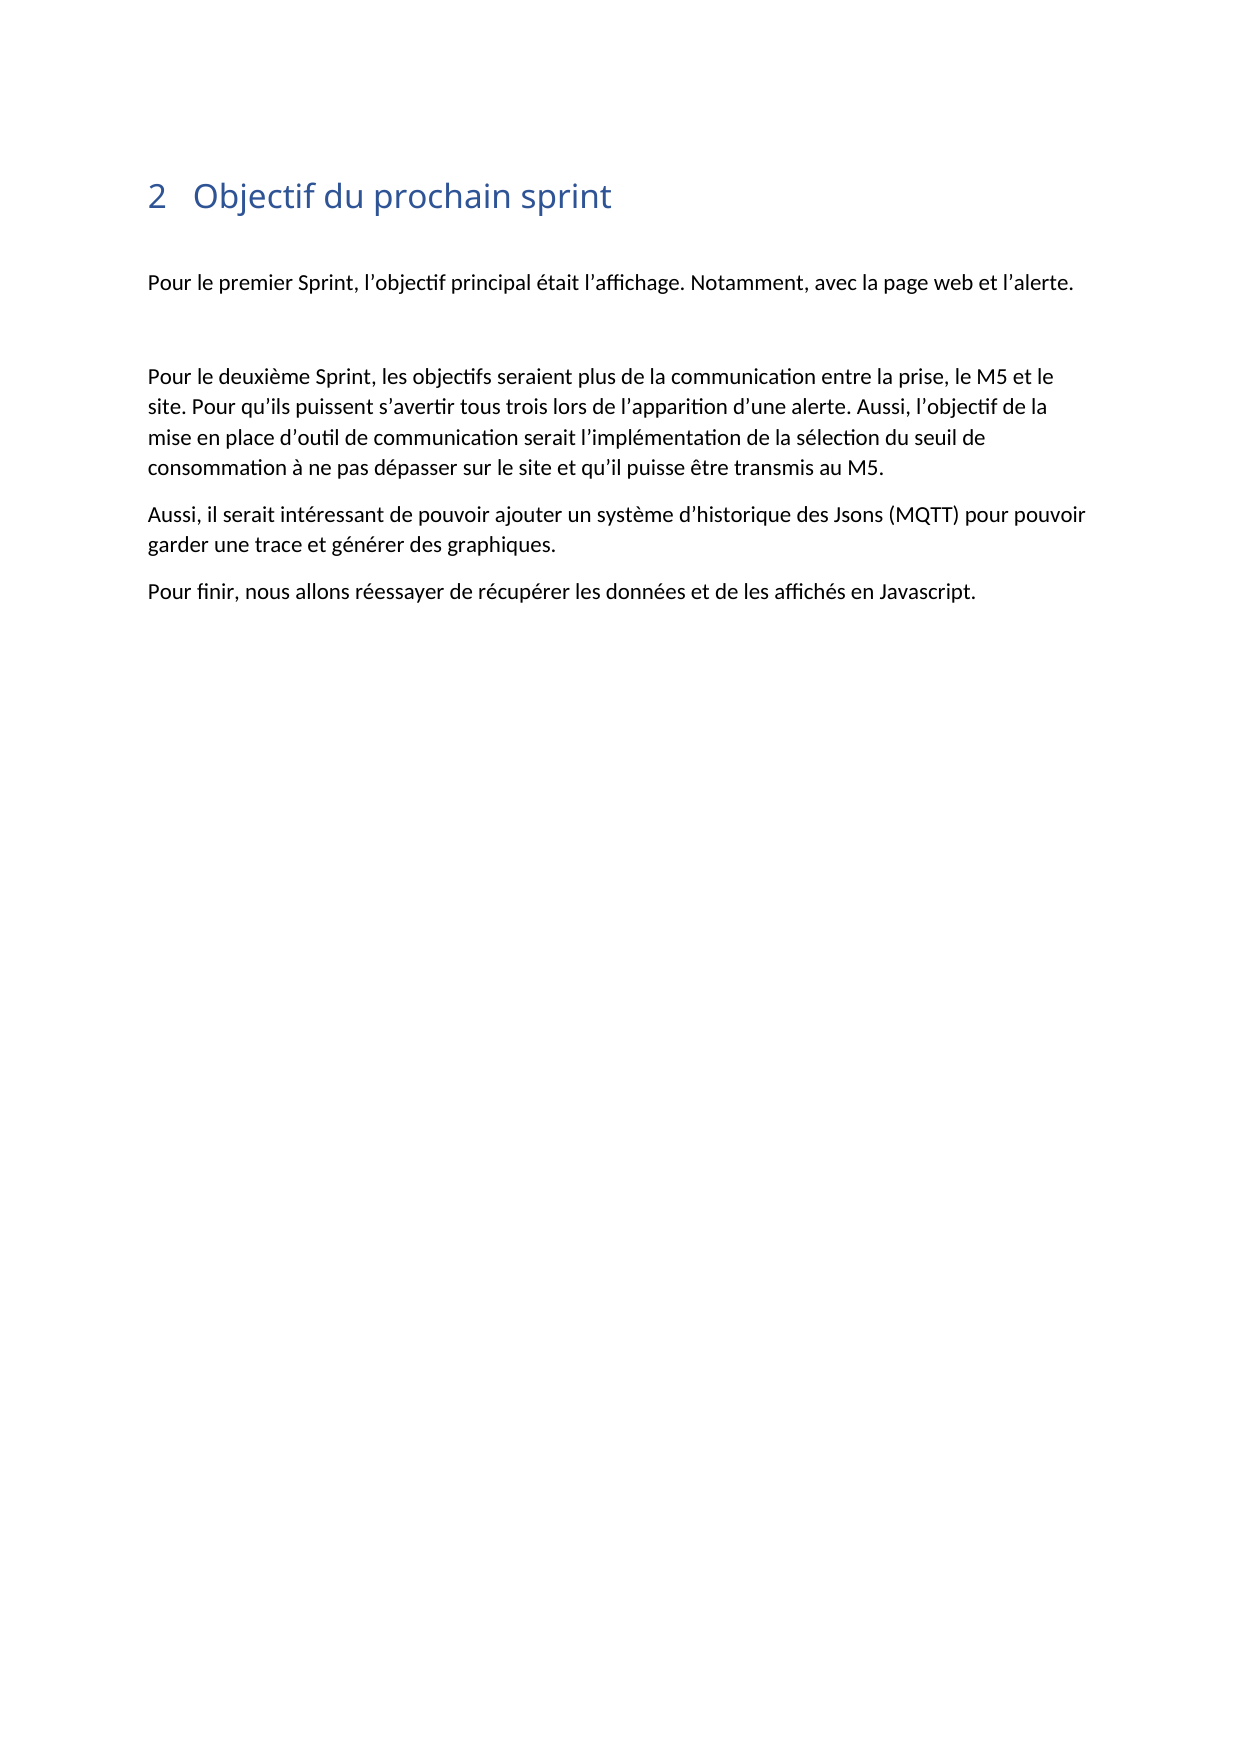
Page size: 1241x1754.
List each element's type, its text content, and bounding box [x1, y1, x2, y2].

text Pour le deuxième Sprint, les objectifs seraient plus de la communication entre la prise, le M5 et le site. Pour qu’ils puissent s’avertir tous trois lors de l’apparition d’une alerte. Aussi, l’objectif de la mise en place d’outil de communication serait l’implémentation de la sélection du seuil de consommation à ne pas dépasser sur le site et qu’il puisse être transmis au M5. [148, 362, 1093, 481]
subtitle Objectif du prochain sprint [148, 173, 1093, 218]
text Pour le premier Sprint, l’objectif principal était l’affichage. Notamment, avec la page web et l’alerte. [148, 268, 1093, 296]
text Aussi, il serait intéressant de pouvoir ajouter un système d’historique des Jsons (MQTT) pour pouvoir garder une trace et générer des graphiques. [148, 500, 1093, 558]
text Pour finir, nous allons réessayer de récupérer les données et de les affichés en Javascript. [148, 577, 1093, 605]
